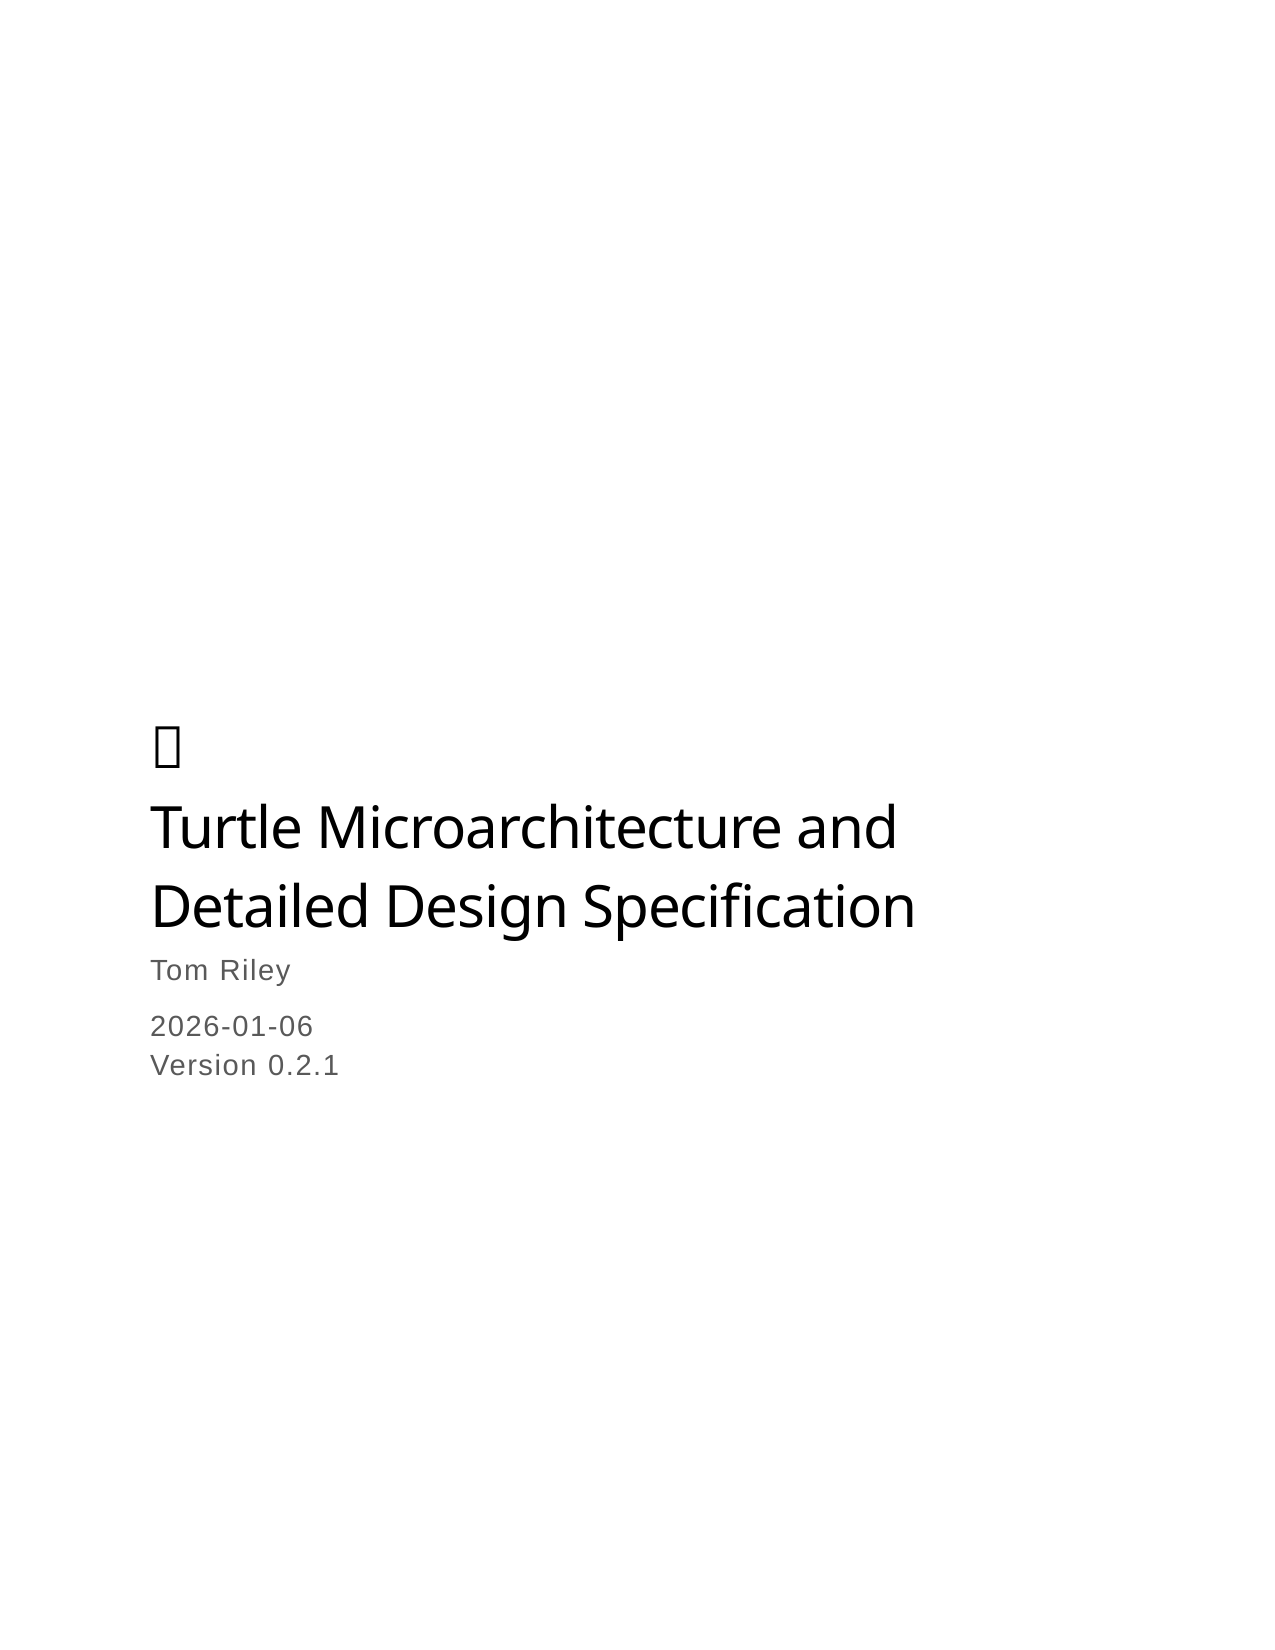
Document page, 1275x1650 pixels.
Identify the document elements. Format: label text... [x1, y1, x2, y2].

subtitle 2026-01-06 Version 0.2.1 [150, 1009, 1125, 1081]
subtitle Tom Riley [150, 953, 1125, 987]
title 🐢 Turtle Microarchitecture and Detailed Design Specification [150, 706, 1125, 945]
